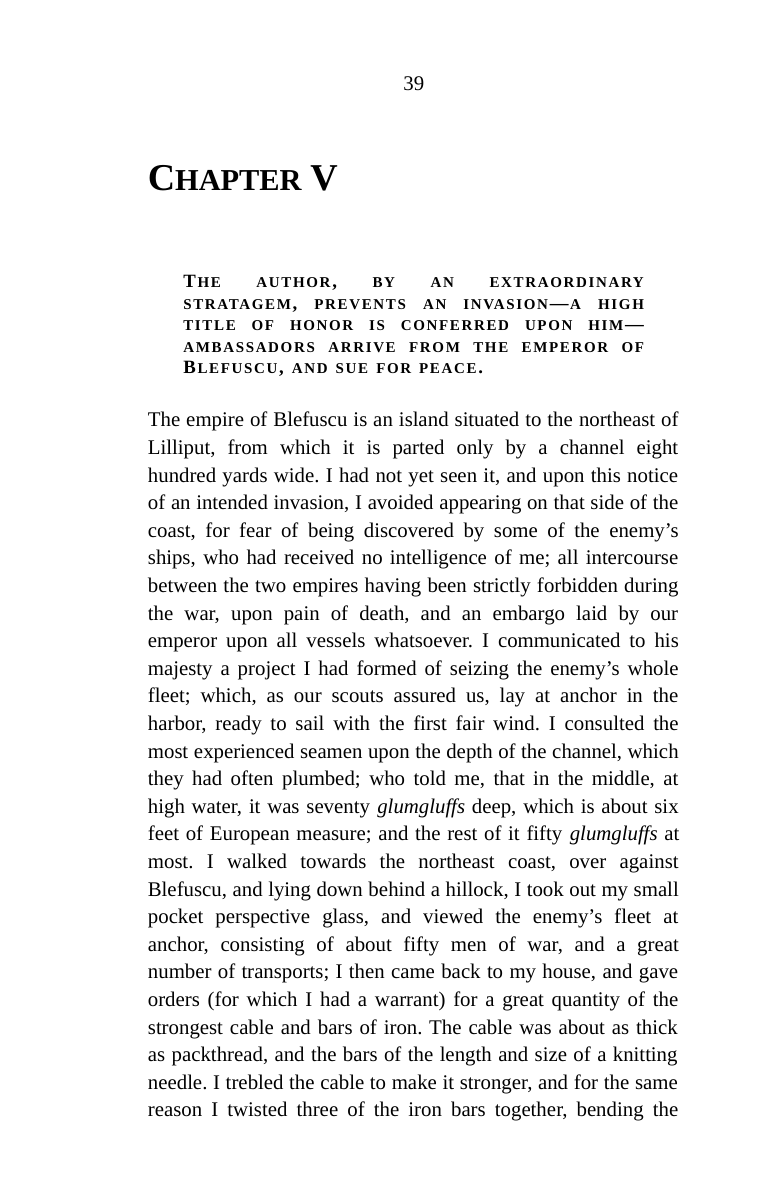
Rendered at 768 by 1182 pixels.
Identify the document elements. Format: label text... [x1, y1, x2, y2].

text The empire of Blefuscu is an island situated to the northeast of Lilliput, from which it is parted only by a channel eight hundred yards wide. I had not yet seen it, and upon this notice of an intended invasion, I avoided appearing on that side of the coast, for fear of being discovered by some of the enemy’s ships, who had received no intelligence of me; all intercourse between the two empires having been strictly forbidden during the war, upon pain of death, and an embargo laid by our emperor upon all vessels whatsoever. I communicated to his majesty a project I had formed of seizing the enemy’s whole fleet; which, as our scouts assured us, lay at anchor in the harbor, ready to sail with the first fair wind. I consulted the most experienced seamen upon the depth of the channel, which they had often plumbed; who told me, that in the middle, at high water, it was seventy glumgluffs deep, which is about six feet of European measure; and the rest of it fifty glumgluffs at most. I walked towards the northeast coast, over against Blefuscu, and lying down behind a hillock, I took out my small pocket perspective glass, and viewed the enemy’s fleet at anchor, consisting of about fifty men of war, and a great number of transports; I then came back to my house, and gave orders (for which I had a warrant) for a great quantity of the strongest cable and bars of iron. The cable was about as thick as packthread, and the bars of the length and size of a knitting needle. I trebled the cable to make it stronger, and for the same reason I twisted three of the iron bars together, bending the [148, 407, 679, 1121]
text The author, by an extraordinary stratagem, prevents an invasion—a high title of honor is conferred upon him—ambassadors arrive from the emperor of Blefuscu, and sue for peace. [183, 270, 644, 378]
subtitle Chapter V [148, 155, 679, 198]
